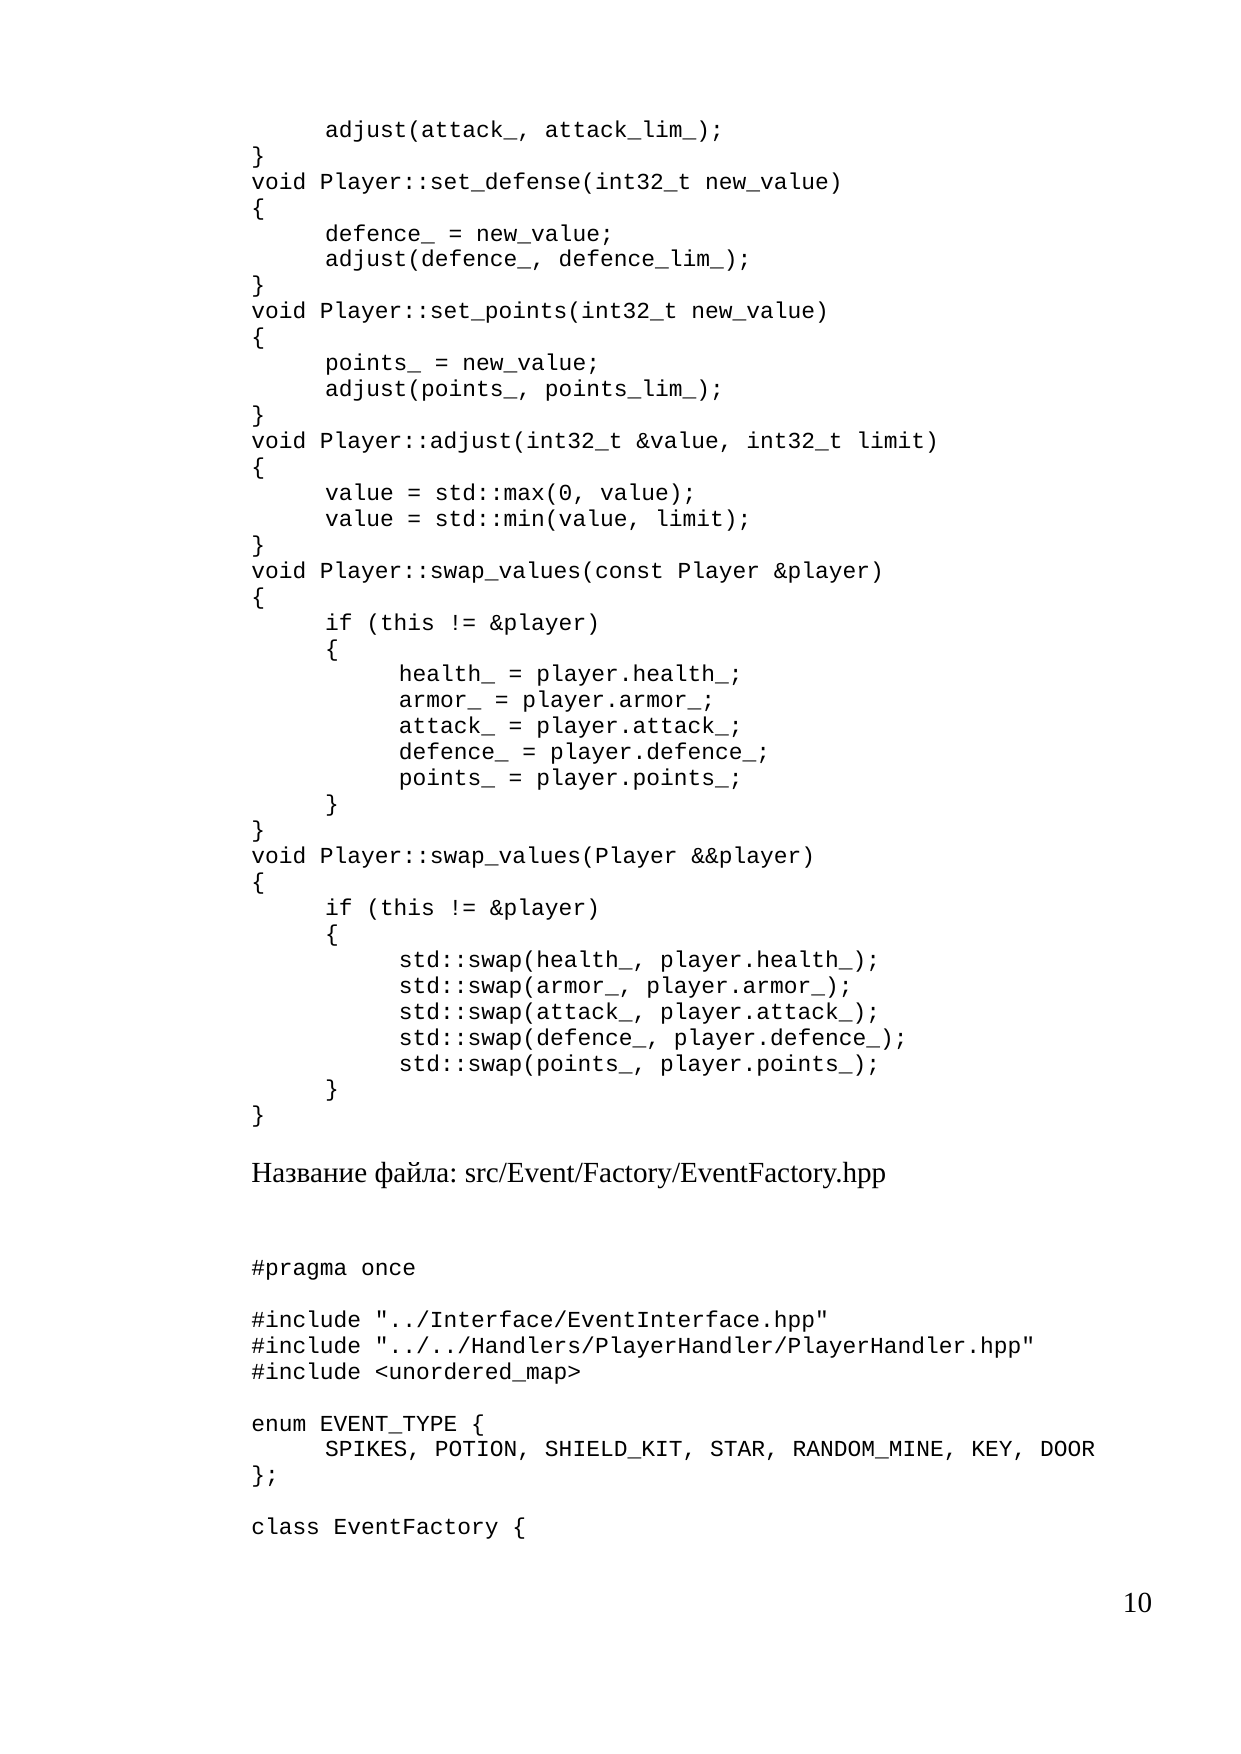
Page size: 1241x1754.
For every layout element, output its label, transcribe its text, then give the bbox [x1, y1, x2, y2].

text }; [177, 1464, 1152, 1490]
text std::swap(defence_, player.defence_); [177, 1026, 1152, 1052]
text #pragma once [177, 1256, 1152, 1282]
text void Player::set_defense(int32_t new_value) [177, 170, 1152, 196]
text adjust(defence_, defence_lim_); [177, 248, 1152, 274]
text } [177, 1078, 1152, 1104]
text defence_ = new_value; [177, 222, 1152, 248]
text value = std::min(value, limit); [177, 507, 1152, 533]
text void Player::adjust(int32_t &value, int32_t limit) [177, 429, 1152, 455]
text Название файла: src/Event/Factory/EventFactory.hpp [177, 1156, 1152, 1189]
text { [177, 870, 1152, 896]
text enum EVENT_TYPE { [177, 1412, 1152, 1438]
text void Player::set_points(int32_t new_value) [177, 300, 1152, 326]
text { [177, 585, 1152, 611]
text } [177, 274, 1152, 300]
text adjust(points_, points_lim_); [177, 377, 1152, 403]
text std::swap(health_, player.health_); [177, 948, 1152, 974]
text } [177, 403, 1152, 429]
text class EventFactory { [177, 1516, 1152, 1542]
text armor_ = player.armor_; [177, 689, 1152, 715]
text SPIKES, POTION, SHIELD_KIT, STAR, RANDOM_MINE, KEY, DOOR [177, 1438, 1152, 1464]
text defence_ = player.defence_; [177, 741, 1152, 767]
text { [177, 922, 1152, 948]
text #include <unordered_map> [177, 1360, 1152, 1386]
text { [177, 326, 1152, 352]
text attack_ = player.attack_; [177, 715, 1152, 741]
text { [177, 196, 1152, 222]
text std::swap(points_, player.points_); [177, 1052, 1152, 1078]
text if (this != &player) [177, 611, 1152, 637]
text points_ = new_value; [177, 352, 1152, 377]
text { [177, 637, 1152, 663]
text if (this != &player) [177, 896, 1152, 922]
text } [177, 792, 1152, 818]
text } [177, 818, 1152, 844]
text } [177, 533, 1152, 559]
text health_ = player.health_; [177, 663, 1152, 689]
text { [177, 455, 1152, 481]
text adjust(attack_, attack_lim_); [177, 118, 1152, 144]
text std::swap(attack_, player.attack_); [177, 1000, 1152, 1026]
text void Player::swap_values(Player &&player) [177, 844, 1152, 870]
text value = std::max(0, value); [177, 481, 1152, 507]
text } [177, 144, 1152, 170]
text #include "../../Handlers/PlayerHandler/PlayerHandler.hpp" [177, 1334, 1152, 1360]
text #include "../Interface/EventInterface.hpp" [177, 1308, 1152, 1334]
text points_ = player.points_; [177, 767, 1152, 792]
text } [177, 1104, 1152, 1130]
text std::swap(armor_, player.armor_); [177, 974, 1152, 1000]
text void Player::swap_values(const Player &player) [177, 559, 1152, 585]
